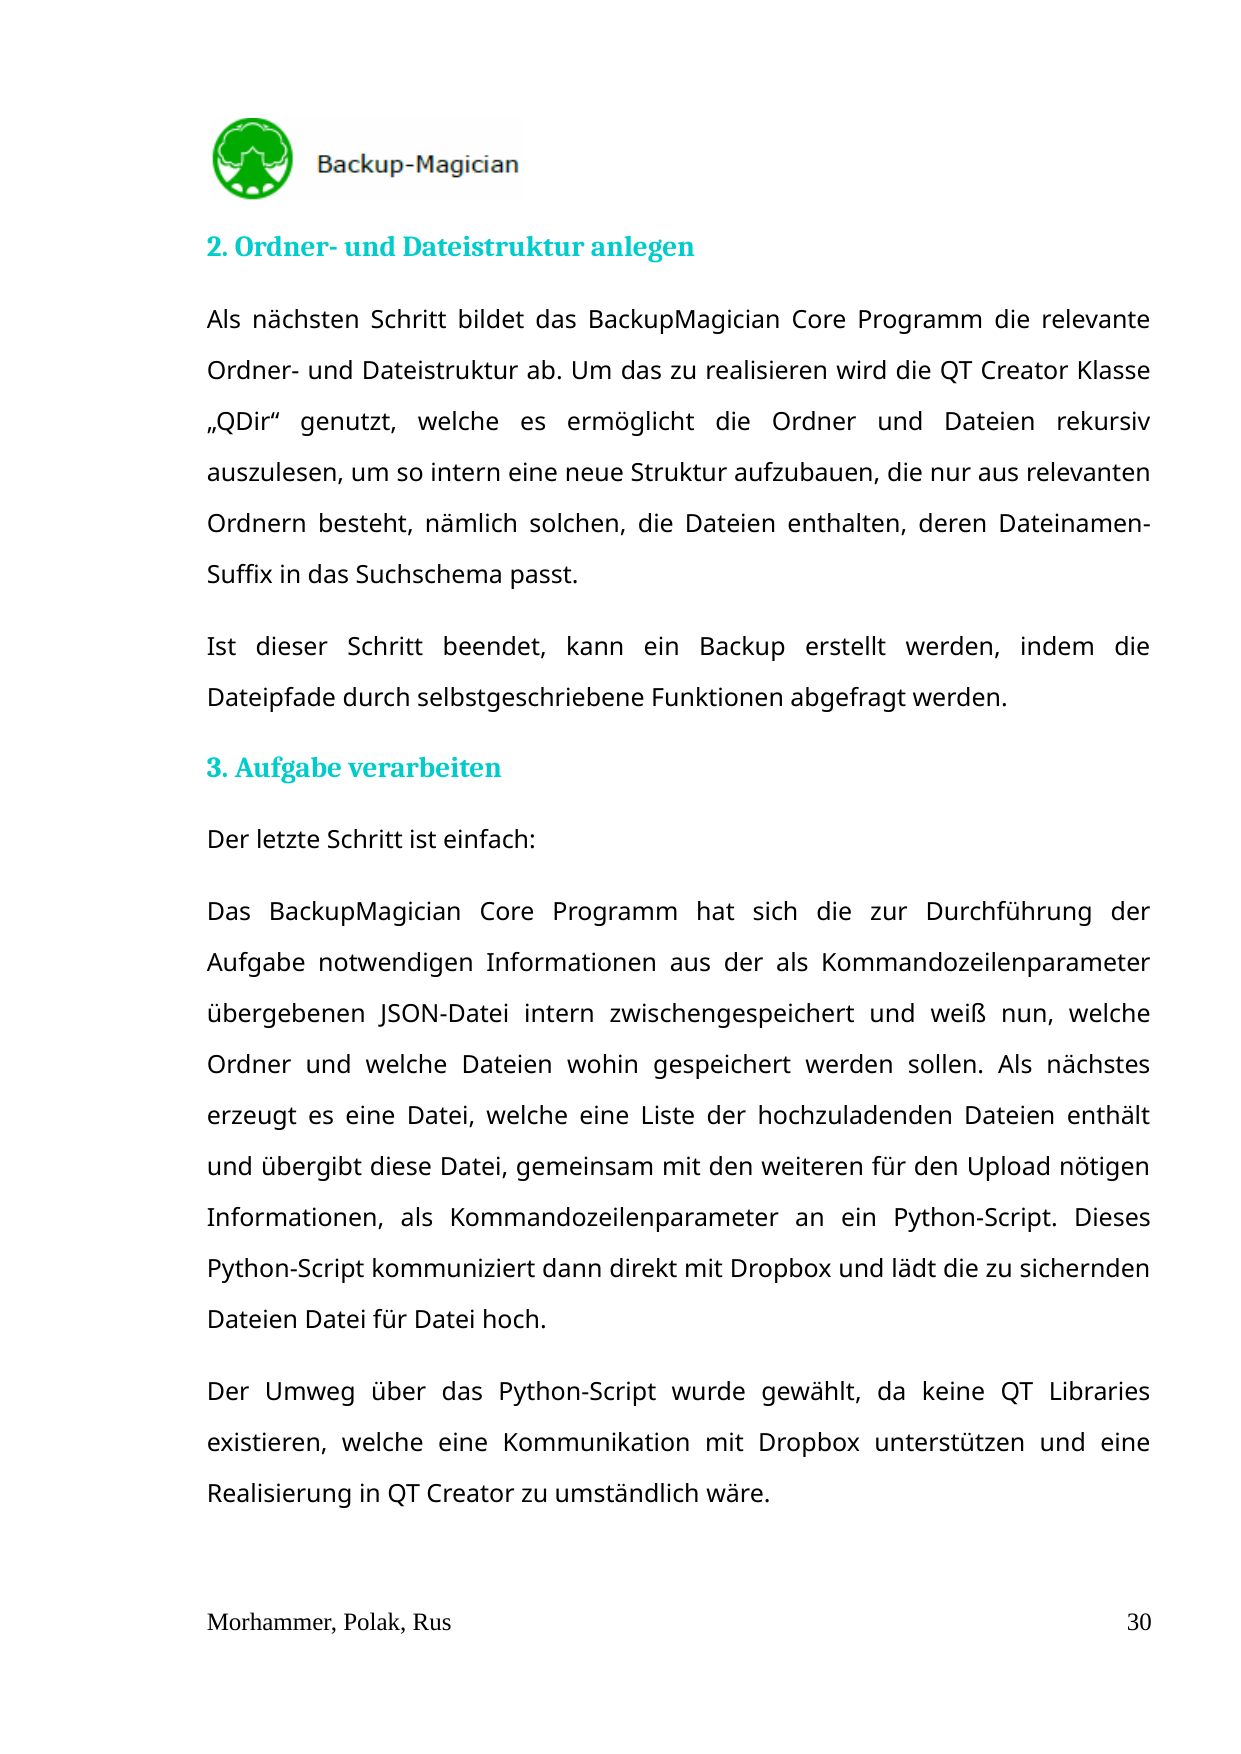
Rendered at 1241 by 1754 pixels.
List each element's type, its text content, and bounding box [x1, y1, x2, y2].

text Das BackupMagician Core Programm hat sich die zur Durchführung der Aufgabe notwendigen Informationen aus der als Kommandozeilenparameter übergebenen JSON-Datei intern zwischengespeichert und weiß nun, welche Ordner und welche Dateien wohin gespeichert werden sollen. Als nächstes erzeugt es eine Datei, welche eine Liste der hochzuladenden Dateien enthält und übergibt diese Datei, gemeinsam mit den weiteren für den Upload nötigen Informationen, als Kommandozeilenparameter an ein Python-Script. Dieses Python-Script kommuniziert dann direkt mit Dropbox und lädt die zu sichernden Dateien Datei für Datei hoch. [207, 893, 1152, 1336]
text 3. Aufgabe verarbeiten [207, 751, 1152, 784]
text Der Umweg über das Python-Script wurde gewählt, da keine QT Libraries existieren, welche eine Kommunikation mit Dropbox unterstützen und eine Realisierung in QT Creator zu umständlich wäre. [207, 1373, 1152, 1509]
text Als nächsten Schritt bildet das BackupMagician Core Programm die relevante Ordner- und Dateistruktur ab. Um das zu realisieren wird die QT Creator Klasse „QDir“ genutzt, welche es ermöglicht die Ordner und Dateien rekursiv auszulesen, um so intern eine neue Struktur aufzubauen, die nur aus relevanten Ordnern besteht, nämlich solchen, die Dateien enthalten, deren Dateinamen-Suffix in das Suchschema passt. [207, 301, 1152, 591]
text Der letzte Schritt ist einfach: [207, 822, 1152, 856]
picture [210, 118, 523, 201]
text 2. Ordner- und Dateistruktur anlegen [207, 230, 1152, 264]
text Ist dieser Schritt beendet, kann ein Backup erstellt werden, indem die Dateipfade durch selbstgeschriebene Funktionen abgefragt werden. [207, 628, 1152, 713]
